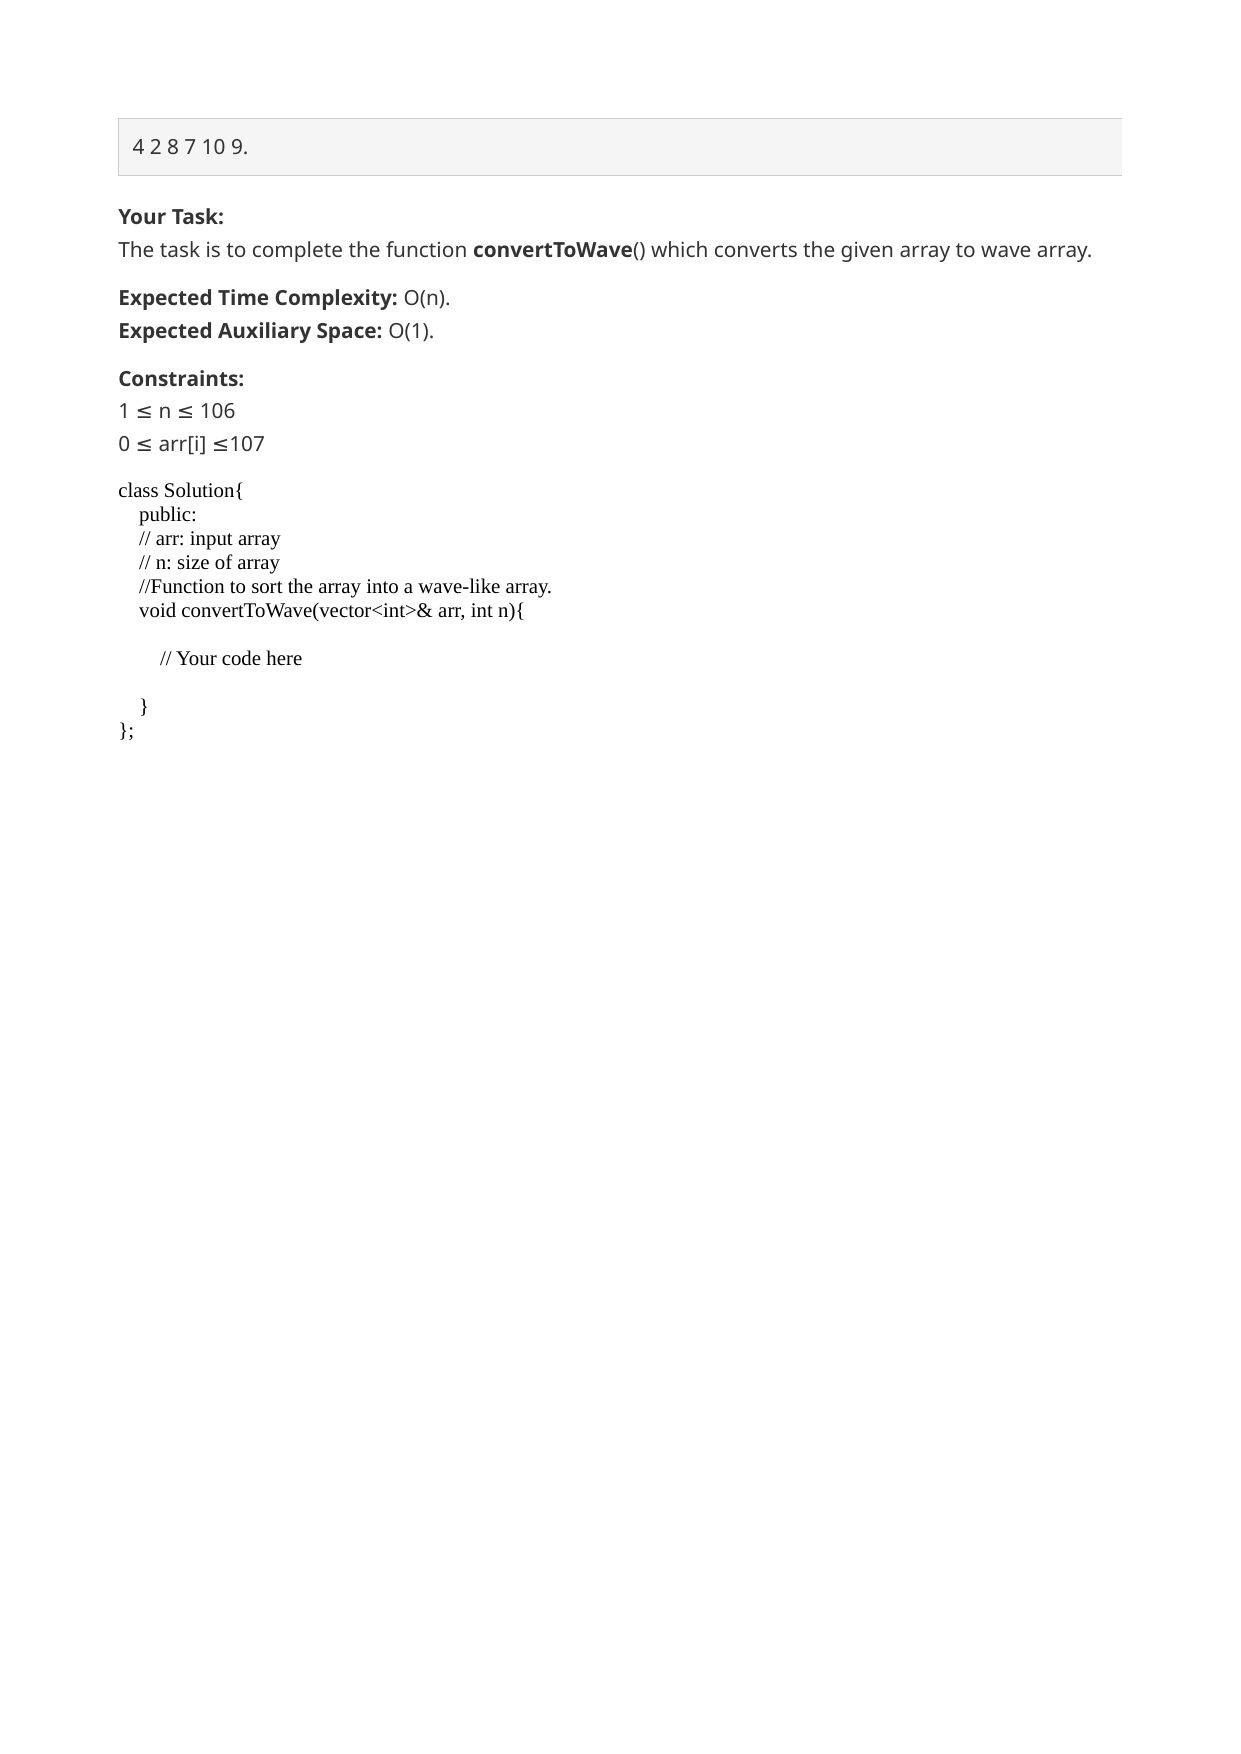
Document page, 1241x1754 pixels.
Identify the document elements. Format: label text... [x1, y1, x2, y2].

text }; [118, 718, 1122, 742]
text // Your code here [118, 646, 1122, 670]
text //Function to sort the array into a wave-like array. [118, 574, 1122, 598]
text Expected Time Complexity: O(n). Expected Auxiliary Space: O(1). [118, 283, 1122, 344]
text class Solution{ [118, 477, 1122, 502]
text public: [118, 502, 1122, 526]
text } [118, 694, 1122, 718]
text 4 2 8 7 10 9. [119, 119, 1122, 175]
text // arr: input array [118, 526, 1122, 550]
text Your Task: The task is to complete the function convertToWave() which converts the given array to wave array. [118, 202, 1122, 263]
text Constraints: 1 ≤ n ≤ 106 0 ≤ arr[i] ≤107 [118, 364, 1122, 458]
text // n: size of array [118, 550, 1122, 574]
text void convertToWave(vector<int>& arr, int n){ [118, 598, 1122, 622]
